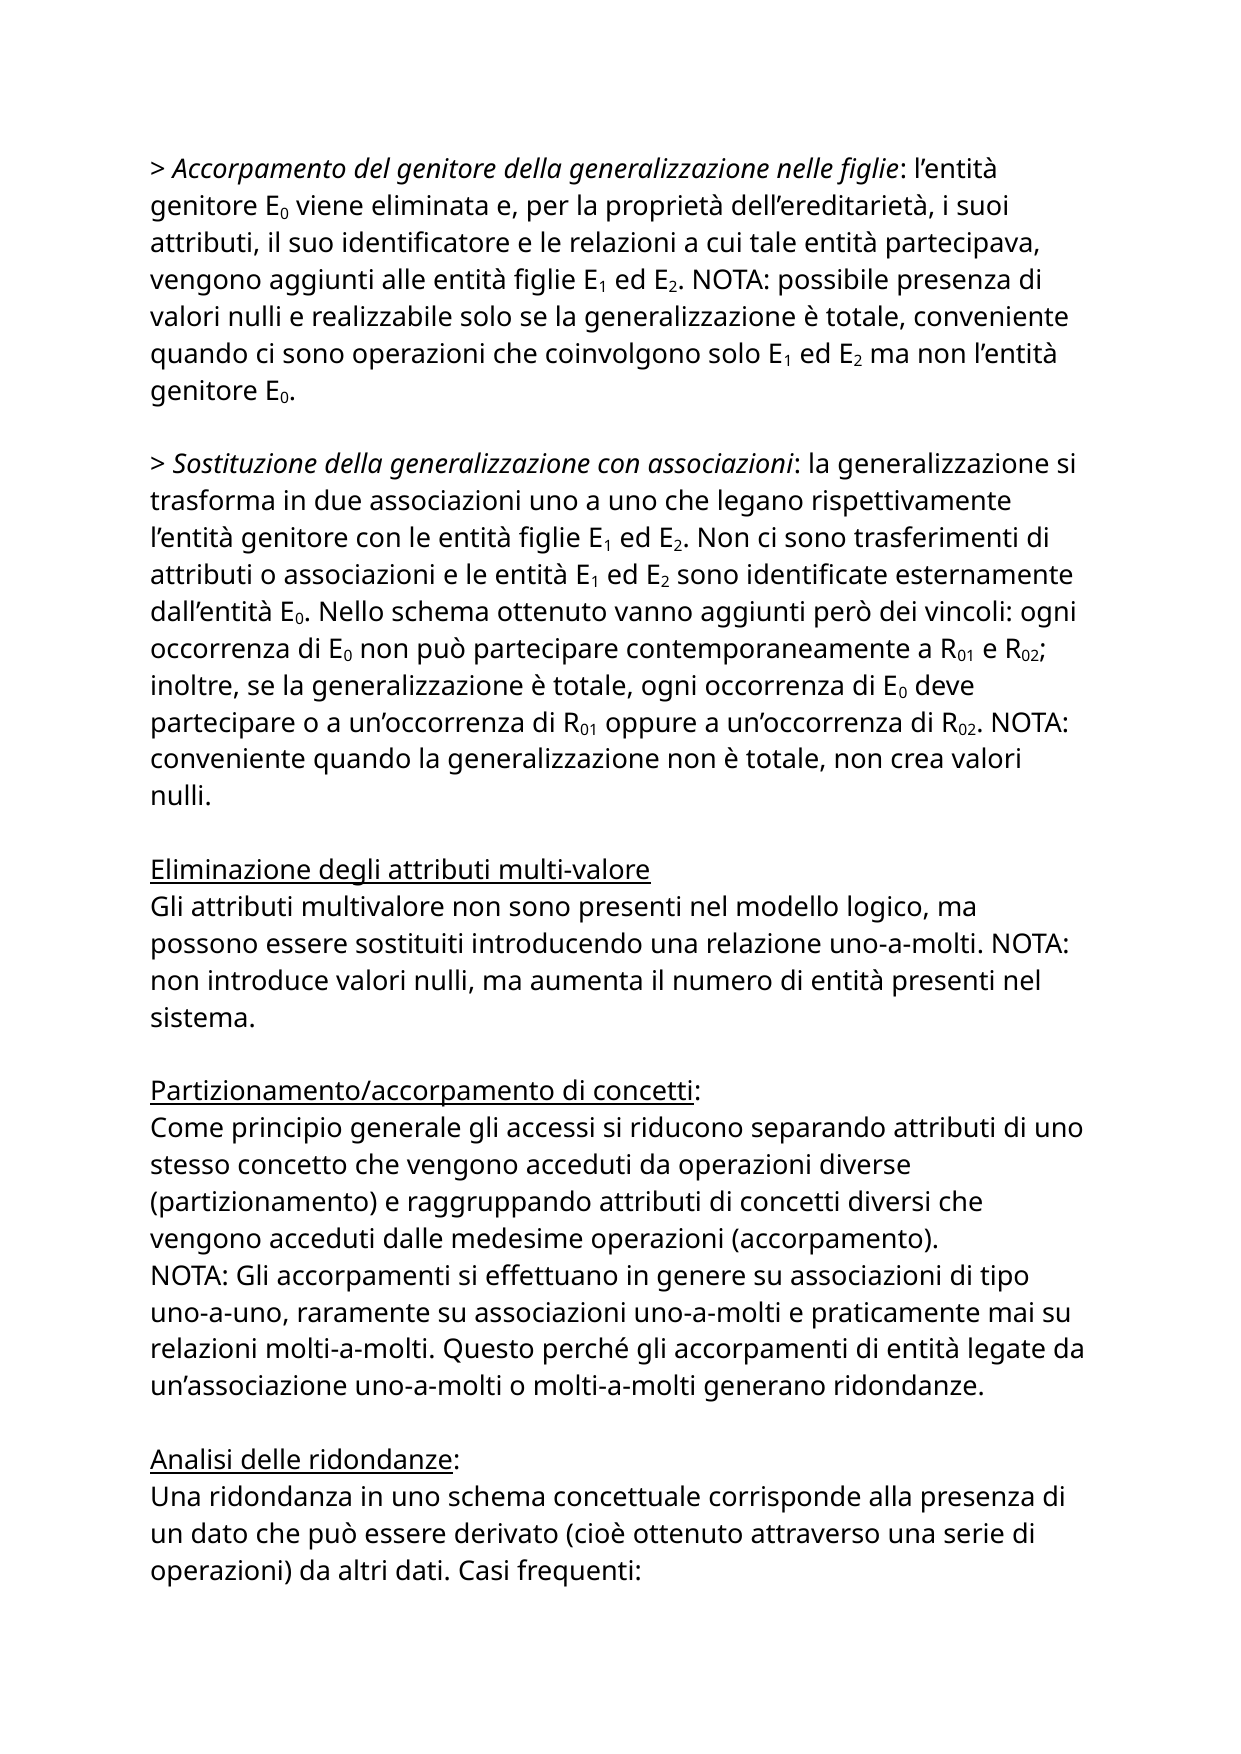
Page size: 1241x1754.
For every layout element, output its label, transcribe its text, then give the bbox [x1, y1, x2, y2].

text > Sostituzione della generalizzazione con associazioni: la generalizzazione si trasforma in due associazioni uno a uno che legano rispettivamente l’entità genitore con le entità figlie E1 ed E2. Non ci sono trasferimenti di attributi o associazioni e le entità E1 ed E2 sono identificate esternamente dall’entità E0. Nello schema ottenuto vanno aggiunti però dei vincoli: ogni occorrenza di E0 non può partecipare contemporaneamente a R01 e R02; inoltre, se la generalizzazione è totale, ogni occorrenza di E0 deve partecipare o a un’occorrenza di R01 oppure a un’occorrenza di R02. NOTA: conveniente quando la generalizzazione non è totale, non crea valori nulli. [150, 445, 1090, 814]
text Eliminazione degli attributi multi-valore [150, 851, 1090, 887]
text Una ridondanza in uno schema concettuale corrisponde alla presenza di un dato che può essere derivato (cioè ottenuto attraverso una serie di operazioni) da altri dati. Casi frequenti: [150, 1477, 1090, 1588]
text Come principio generale gli accessi si riducono separando attributi di uno stesso concetto che vengono acceduti da operazioni diverse (partizionamento) e raggruppando attributi di concetti diversi che vengono acceduti dalle medesime operazioni (accorpamento). [150, 1109, 1090, 1256]
text Gli attributi multivalore non sono presenti nel modello logico, ma possono essere sostituiti introducendo una relazione uno-a-molti. NOTA: non introduce valori nulli, ma aumenta il numero di entità presenti nel sistema. [150, 887, 1090, 1035]
text > Accorpamento del genitore della generalizzazione nelle figlie: l’entità genitore E0 viene eliminata e, per la proprietà dell’ereditarietà, i suoi attributi, il suo identificatore e le relazioni a cui tale entità partecipava, vengono aggiunti alle entità figlie E1 ed E2. NOTA: possibile presenza di valori nulli e realizzabile solo se la generalizzazione è totale, conveniente quando ci sono operazioni che coinvolgono solo E1 ed E2 ma non l’entità genitore E0. [150, 150, 1090, 408]
text Partizionamento/accorpamento di concetti: [150, 1072, 1090, 1109]
text NOTA: Gli accorpamenti si effettuano in genere su associazioni di tipo uno-a-uno, raramente su associazioni uno-a-molti e praticamente mai su relazioni molti-a-molti. Questo perché gli accorpamenti di entità legate da un’associazione uno-a-molti o molti-a-molti generano ridondanze. [150, 1256, 1090, 1404]
text Analisi delle ridondanze: [150, 1441, 1090, 1477]
